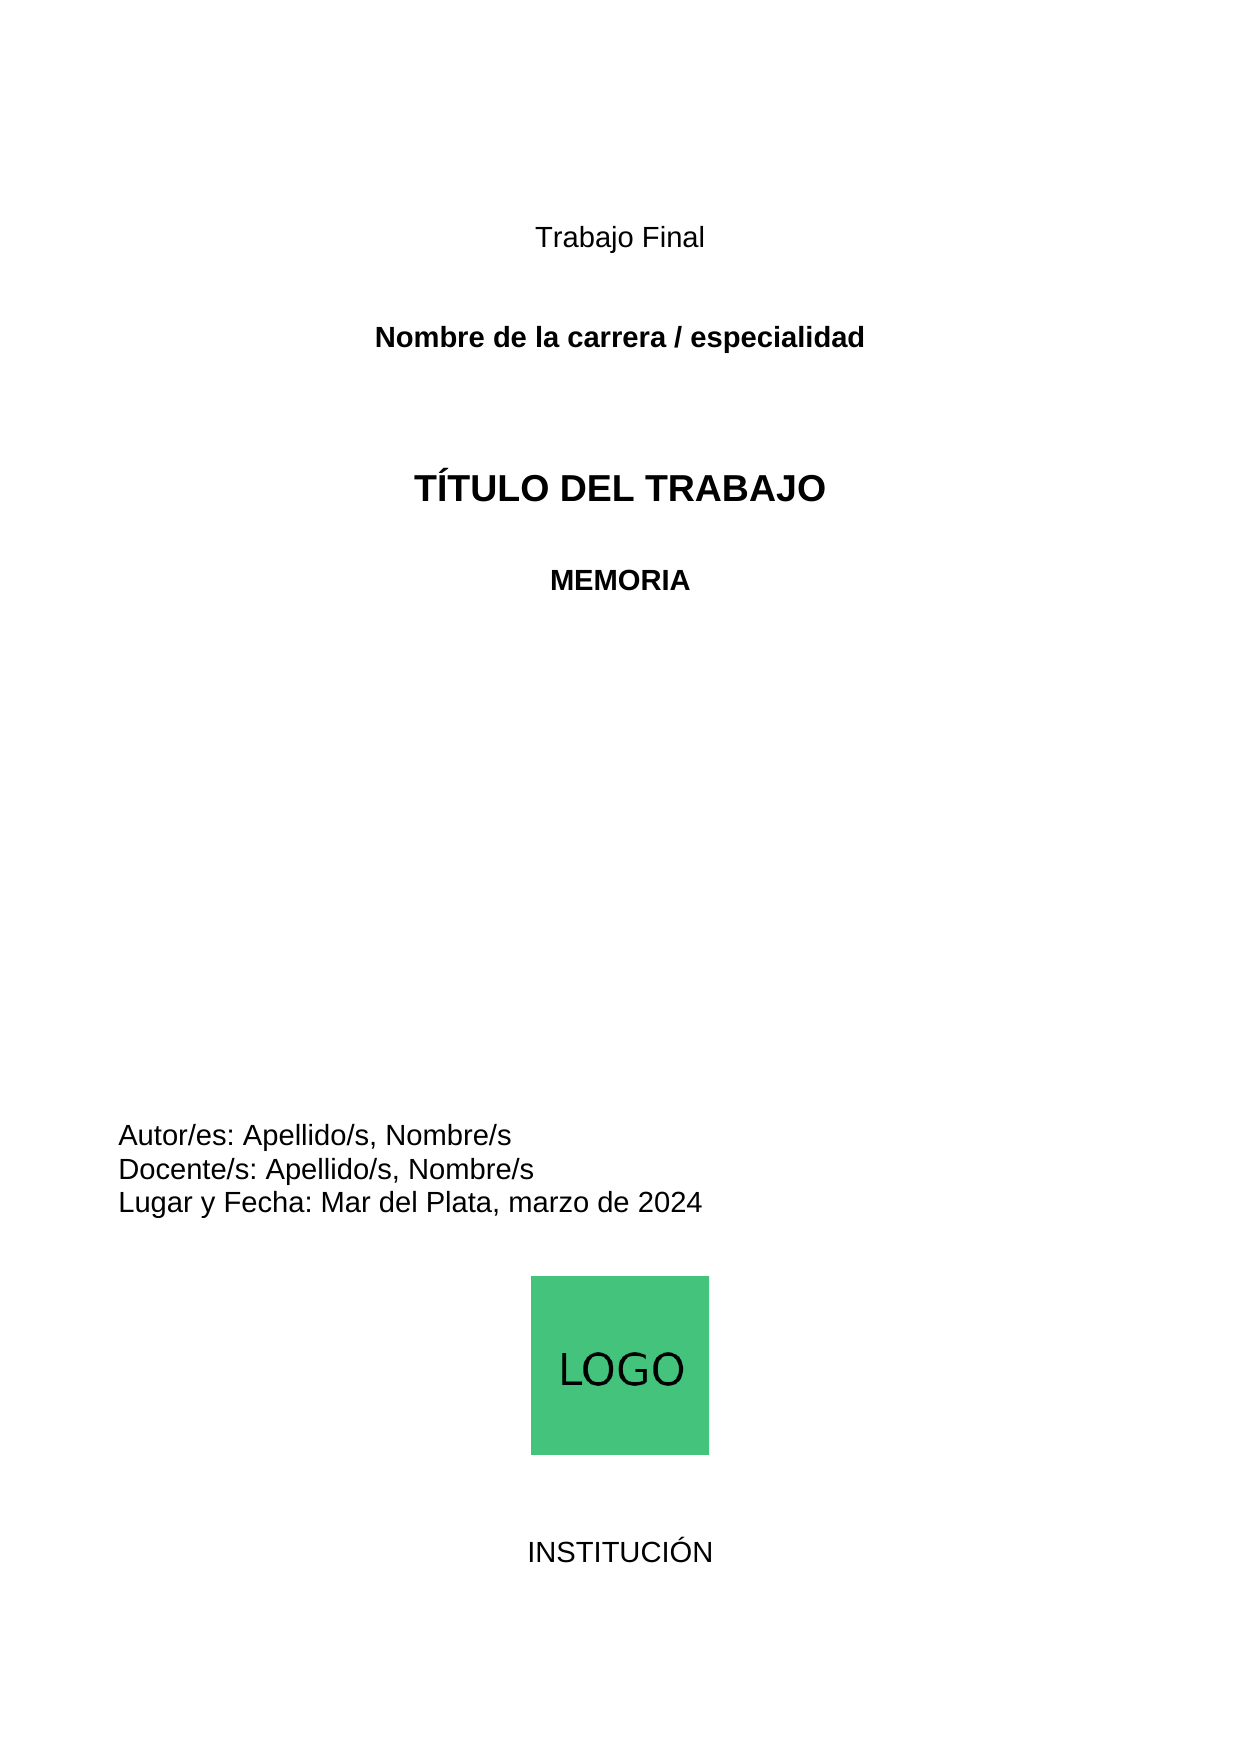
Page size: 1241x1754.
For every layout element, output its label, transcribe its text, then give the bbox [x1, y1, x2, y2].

picture [531, 1276, 710, 1455]
text Autor/es: Apellido/s, Nombre/s [118, 1118, 1122, 1152]
text Docente/s: Apellido/s, Nombre/s [118, 1152, 1122, 1185]
text Nombre de la carrera / especialidad [118, 321, 1122, 354]
text Trabajo Final [118, 220, 1122, 253]
text TÍTULO DEL TRABAJO [118, 467, 1122, 510]
text Lugar y Fecha: Mar del Plata, marzo de 2024 [118, 1185, 1122, 1219]
text INSTITUCIÓN [118, 1535, 1122, 1569]
text MEMORIA [118, 562, 1122, 596]
